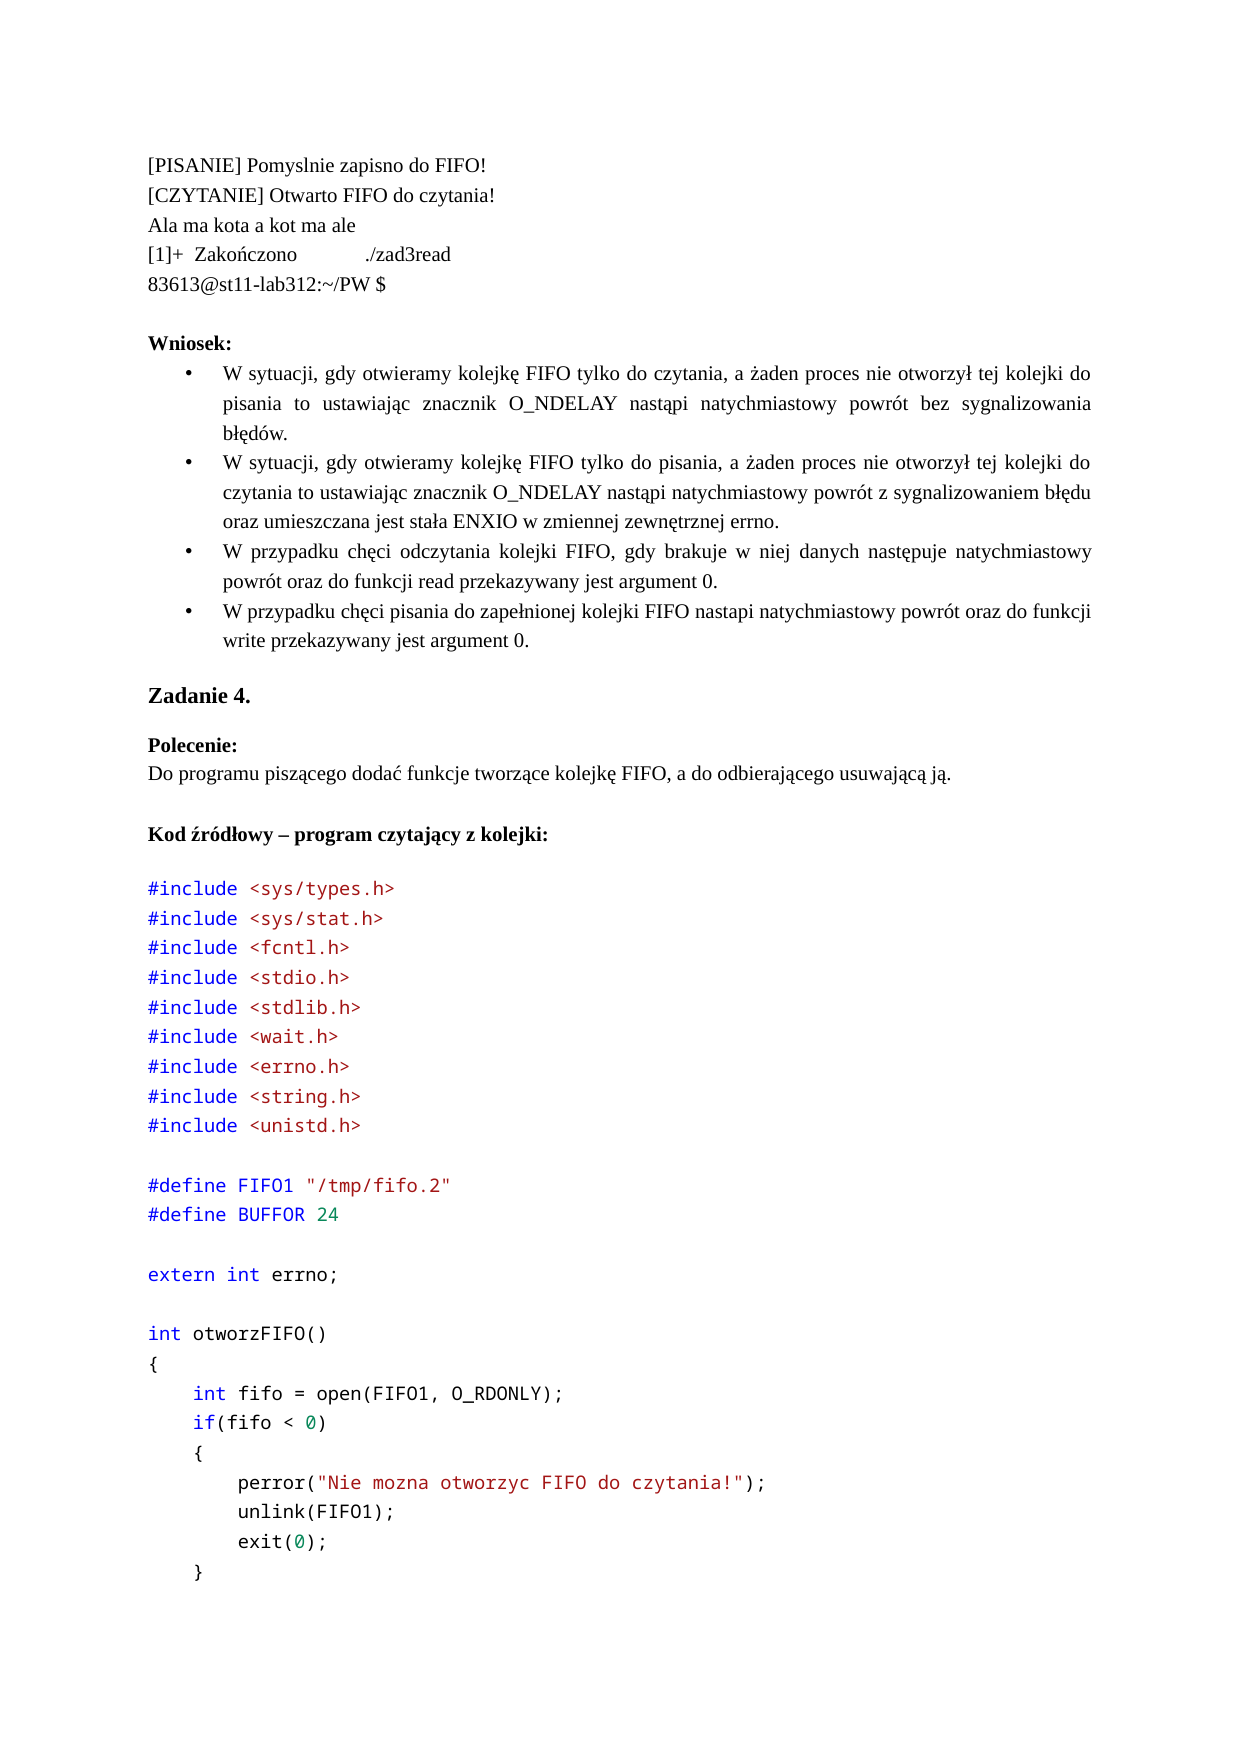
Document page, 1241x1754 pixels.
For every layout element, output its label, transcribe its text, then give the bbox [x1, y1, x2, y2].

text { [148, 1435, 1093, 1465]
text #include <stdlib.h> [148, 990, 1093, 1019]
text #include <errno.h> [148, 1049, 1093, 1079]
text #define BUFFOR 24 [148, 1198, 1093, 1227]
list W sytuacji, gdy otwieramy kolejkę FIFO tylko do czytania, a żaden proces nie otworzył tej kolejki do pisania to ustawiając znacznik O_NDELAY nastąpi natychmiastowy powrót bez sygnalizowania błędów. [185, 355, 1093, 444]
text Polecenie: [148, 733, 1093, 757]
text #include <sys/types.h> [148, 875, 1093, 901]
text #include <unistd.h> [148, 1108, 1093, 1138]
text #include <string.h> [148, 1079, 1093, 1108]
text perror("Nie mozna otworzyc FIFO do czytania!"); [148, 1465, 1093, 1494]
text Kod źródłowy – program czytający z kolejki: [148, 816, 1093, 846]
list W przypadku chęci pisania do zapełnionej kolejki FIFO nastapi natychmiastowy powrót oraz do funkcji write przekazywany jest argument 0. [185, 593, 1093, 652]
text if(fifo < 0) [148, 1405, 1093, 1435]
text } [148, 1554, 1093, 1583]
text Ala ma kota a kot ma ale [148, 207, 1093, 237]
text #include <wait.h> [148, 1019, 1093, 1049]
text int otworzFIFO() [148, 1316, 1093, 1346]
text #include <stdio.h> [148, 960, 1093, 990]
text #define FIFO1 "/tmp/fifo.2" [148, 1168, 1093, 1198]
text [1]+ Zakończono ./zad3read [148, 237, 1093, 266]
list W przypadku chęci odczytania kolejki FIFO, gdy brakuje w niej danych następuje natychmiastowy powrót oraz do funkcji read przekazywany jest argument 0. [185, 533, 1093, 593]
text { [148, 1346, 1093, 1376]
text Do programu piszącego dodać funkcje tworzące kolejkę FIFO, a do odbierającego usuwającą ją. [148, 761, 1093, 785]
text unlink(FIFO1); [148, 1494, 1093, 1524]
text int fifo = open(FIFO1, O_RDONLY); [148, 1376, 1093, 1405]
text exit(0); [148, 1524, 1093, 1554]
list W sytuacji, gdy otwieramy kolejkę FIFO tylko do pisania, a żaden proces nie otworzył tej kolejki do czytania to ustawiając znacznik O_NDELAY nastąpi natychmiastowy powrót z sygnalizowaniem błędu oraz umieszczana jest stała ENXIO w zmiennej zewnętrznej errno. [185, 444, 1093, 533]
text extern int errno; [148, 1257, 1093, 1287]
text 83613@st11-lab312:~/PW $ [148, 266, 1093, 296]
text [CZYTANIE] Otwarto FIFO do czytania! [148, 177, 1093, 207]
text #include <sys/stat.h> [148, 901, 1093, 930]
text #include <fcntl.h> [148, 930, 1093, 960]
text Wniosek: [148, 326, 1093, 355]
text [PISANIE] Pomyslnie zapisno do FIFO! [148, 148, 1093, 177]
text Zadanie 4. [148, 682, 1093, 708]
